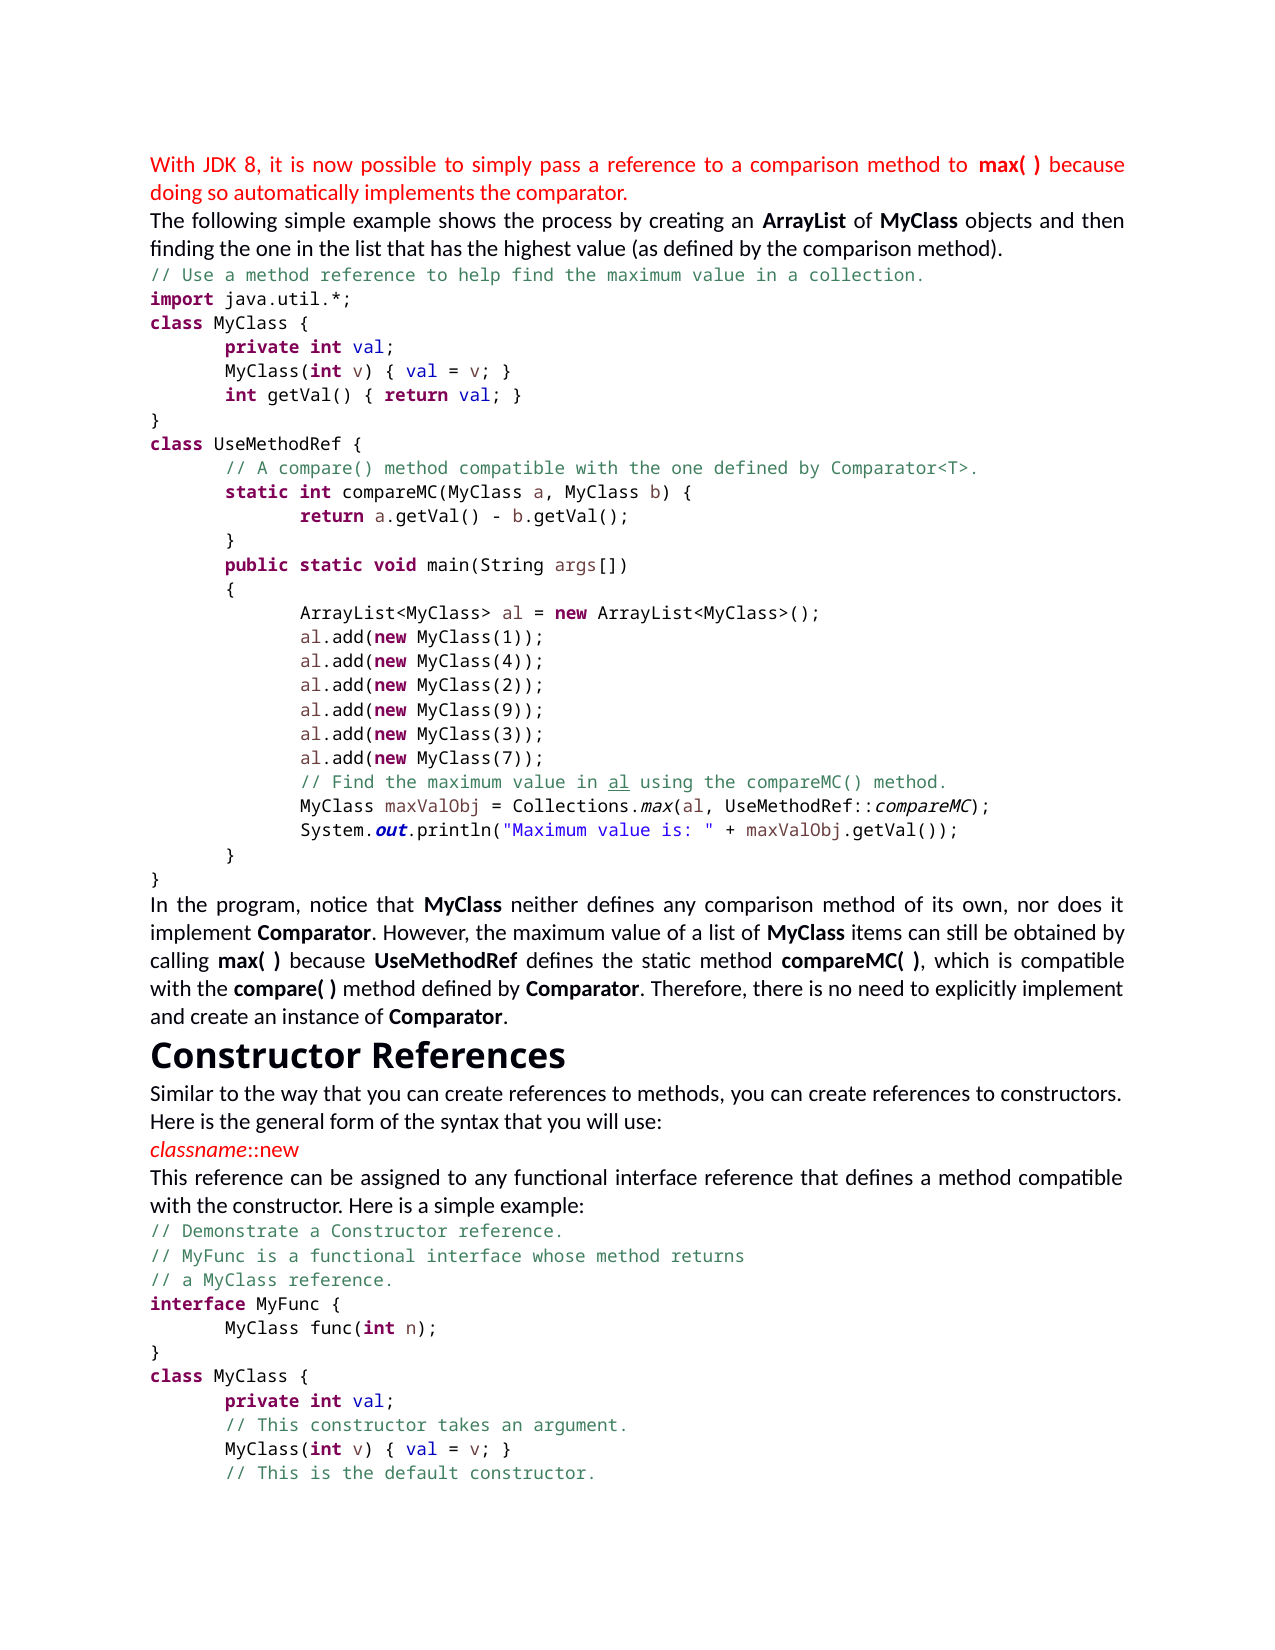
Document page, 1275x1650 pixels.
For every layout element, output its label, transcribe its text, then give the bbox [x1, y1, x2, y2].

text return a.getVal() - b.getVal(); [150, 504, 1125, 528]
text Constructor References [150, 1031, 1125, 1079]
text al.add(new MyClass(9)); [150, 697, 1125, 721]
text } [150, 842, 1125, 866]
text { [150, 576, 1125, 600]
text MyClass maxValObj = Collections.max(al, UseMethodRef::compareMC); [150, 794, 1125, 818]
text } [150, 866, 1125, 890]
text // Find the maximum value in al using the compareMC() method. [150, 769, 1125, 794]
text private int val; [150, 334, 1125, 359]
text This reference can be assigned to any functional interface reference that defines a method compatible with the constructor. Here is a simple example: [150, 1163, 1125, 1219]
text al.add(new MyClass(7)); [150, 745, 1125, 769]
text } [150, 528, 1125, 552]
text } [150, 407, 1125, 431]
text The following simple example shows the process by creating an ArrayList of MyClass objects and then finding the one in the list that has the highest value (as defined by the comparison method). [150, 206, 1125, 262]
text // A compare() method compatible with the one defined by Comparator<T>. [150, 455, 1125, 479]
text } [150, 1340, 1125, 1364]
text System.out.println("Maximum value is: " + maxValObj.getVal()); [150, 818, 1125, 842]
text public static void main(String args[]) [150, 552, 1125, 576]
text int getVal() { return val; } [150, 383, 1125, 407]
text Similar to the way that you can create references to methods, you can create references to constructors. Here is the general form of the syntax that you will use: [150, 1079, 1125, 1135]
text al.add(new MyClass(4)); [150, 649, 1125, 673]
text // Use a method reference to help find the maximum value in a collection. [150, 262, 1125, 286]
text al.add(new MyClass(1)); [150, 624, 1125, 649]
text al.add(new MyClass(2)); [150, 673, 1125, 697]
text class UseMethodRef { [150, 431, 1125, 455]
text class MyClass { [150, 310, 1125, 334]
text classname::new [150, 1135, 1125, 1163]
text In the program, notice that MyClass neither defines any comparison method of its own, nor does it implement Comparator. However, the maximum value of a list of MyClass items can still be obtained by calling max( ) because UseMethodRef defines the static method compareMC( ), which is compatible with the compare( ) method defined by Comparator. Therefore, there is no need to explicitly implement and create an instance of Comparator. [150, 890, 1125, 1031]
text // MyFunc is a functional interface whose method returns [150, 1243, 1125, 1267]
text al.add(new MyClass(3)); [150, 721, 1125, 745]
text import java.util.*; [150, 286, 1125, 310]
text private int val; [150, 1388, 1125, 1412]
text With JDK 8, it is now possible to simply pass a reference to a comparison method to max( ) because doing so automatically implements the comparator. [150, 150, 1125, 206]
text MyClass(int v) { val = v; } [150, 1436, 1125, 1461]
text // Demonstrate a Constructor reference. [150, 1219, 1125, 1243]
text ArrayList<MyClass> al = new ArrayList<MyClass>(); [150, 600, 1125, 624]
text interface MyFunc { [150, 1291, 1125, 1316]
text MyClass func(int n); [150, 1316, 1125, 1340]
text static int compareMC(MyClass a, MyClass b) { [150, 479, 1125, 504]
text // This is the default constructor. [150, 1461, 1125, 1485]
text MyClass(int v) { val = v; } [150, 359, 1125, 383]
text // a MyClass reference. [150, 1267, 1125, 1291]
text // This constructor takes an argument. [150, 1412, 1125, 1436]
text class MyClass { [150, 1364, 1125, 1388]
